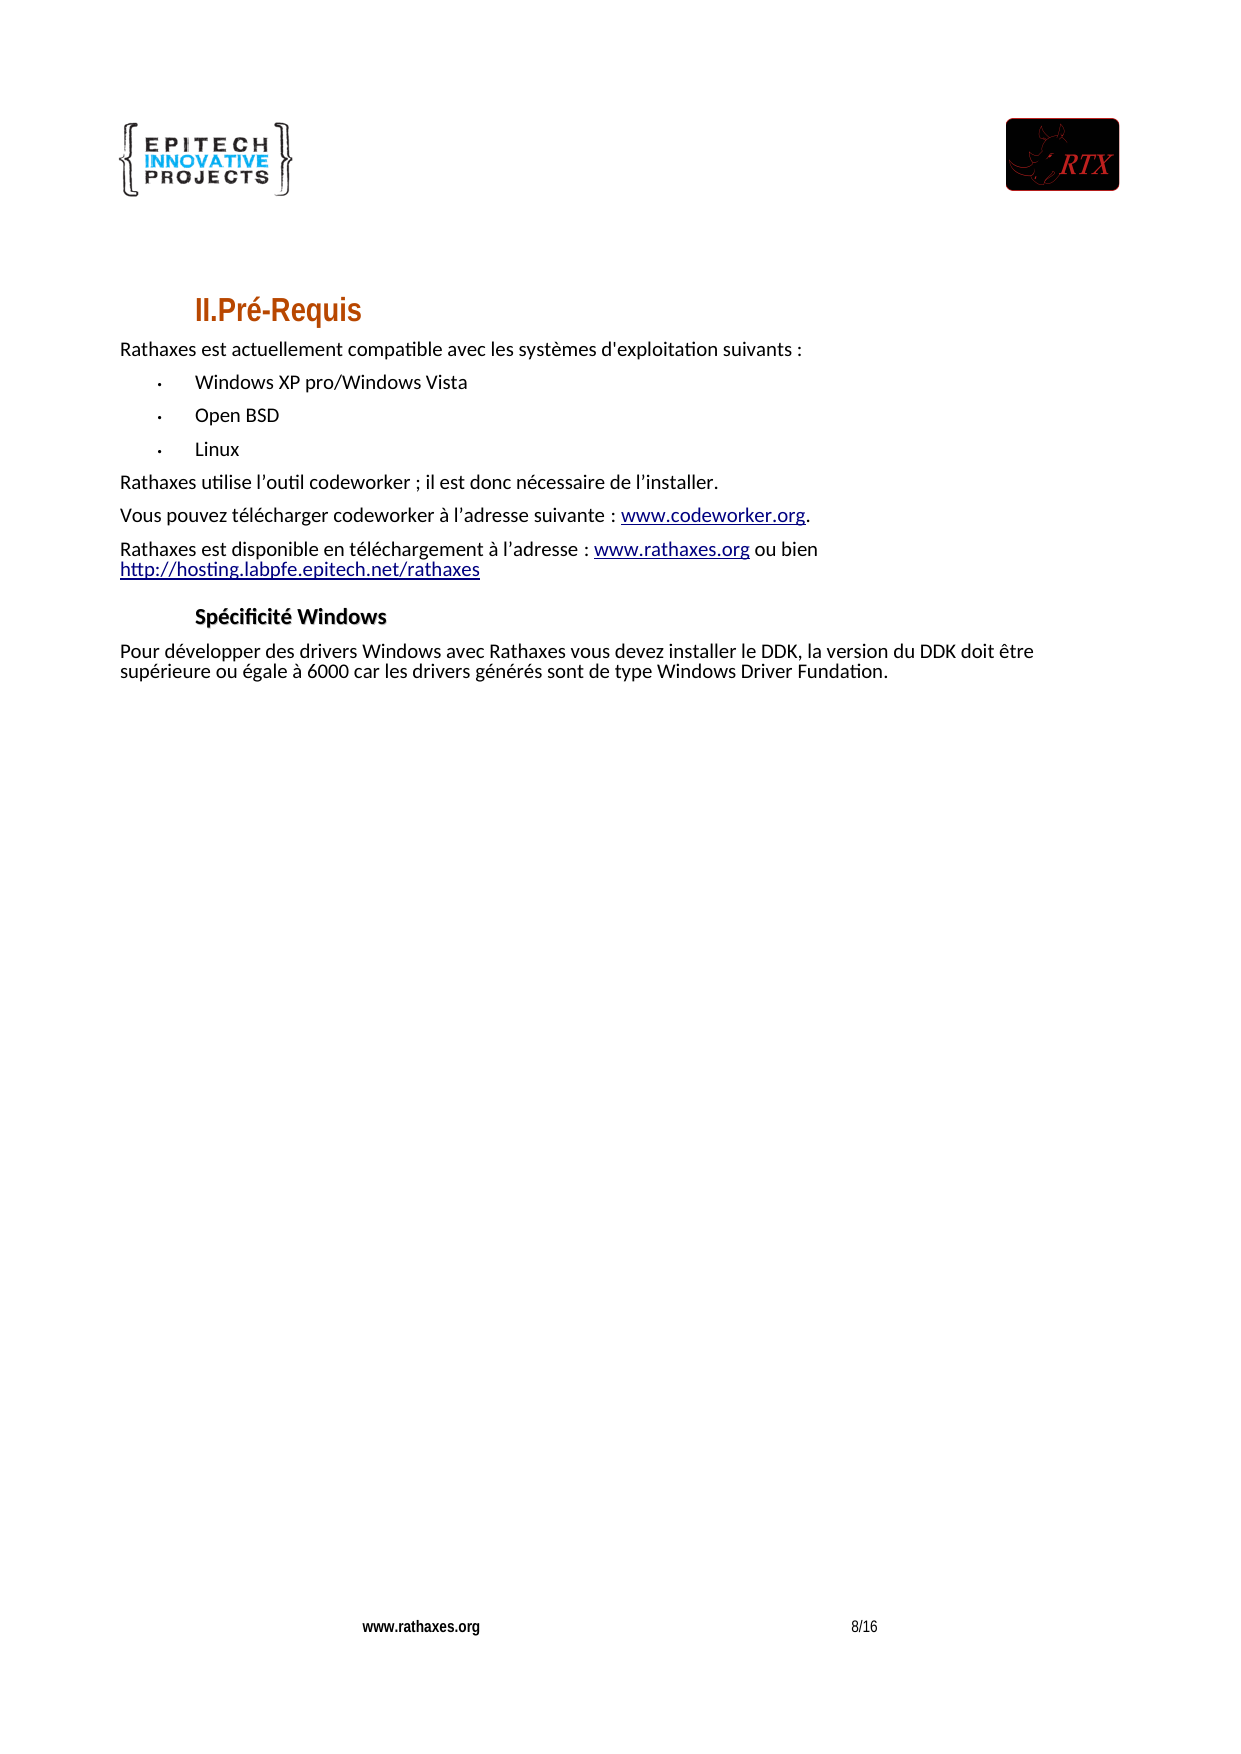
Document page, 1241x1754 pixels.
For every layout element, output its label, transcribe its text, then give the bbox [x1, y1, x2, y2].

text Pour développer des drivers Windows avec Rathaxes vous devez installer le DDK, la version du DDK doit être supérieure ou égale à 6000 car les drivers générés sont de type Windows Driver Fundation. [120, 642, 1122, 684]
text Rathaxes est actuellement compatible avec les systèmes d'exploitation suivants : [120, 340, 1122, 361]
subtitle Spécificité Windows [120, 607, 1122, 630]
list Open BSD [157, 407, 1122, 428]
picture [117, 118, 295, 198]
list Windows XP pro/Windows Vista [157, 374, 1122, 394]
subtitle Pré-Requis [120, 290, 1122, 328]
text Vous pouvez télécharger codeworker à l’adresse suivante : www.codeworker.org. [120, 507, 1122, 528]
text Rathaxes est disponible en téléchargement à l’adresse : www.rathaxes.org ou bien http://hosting.labpfe.epitech.net/rathaxes [120, 540, 1122, 582]
picture [1006, 118, 1120, 191]
text Rathaxes utilise l’outil codeworker ; il est donc nécessaire de l’installer. [120, 474, 1122, 494]
list Linux [157, 440, 1122, 461]
